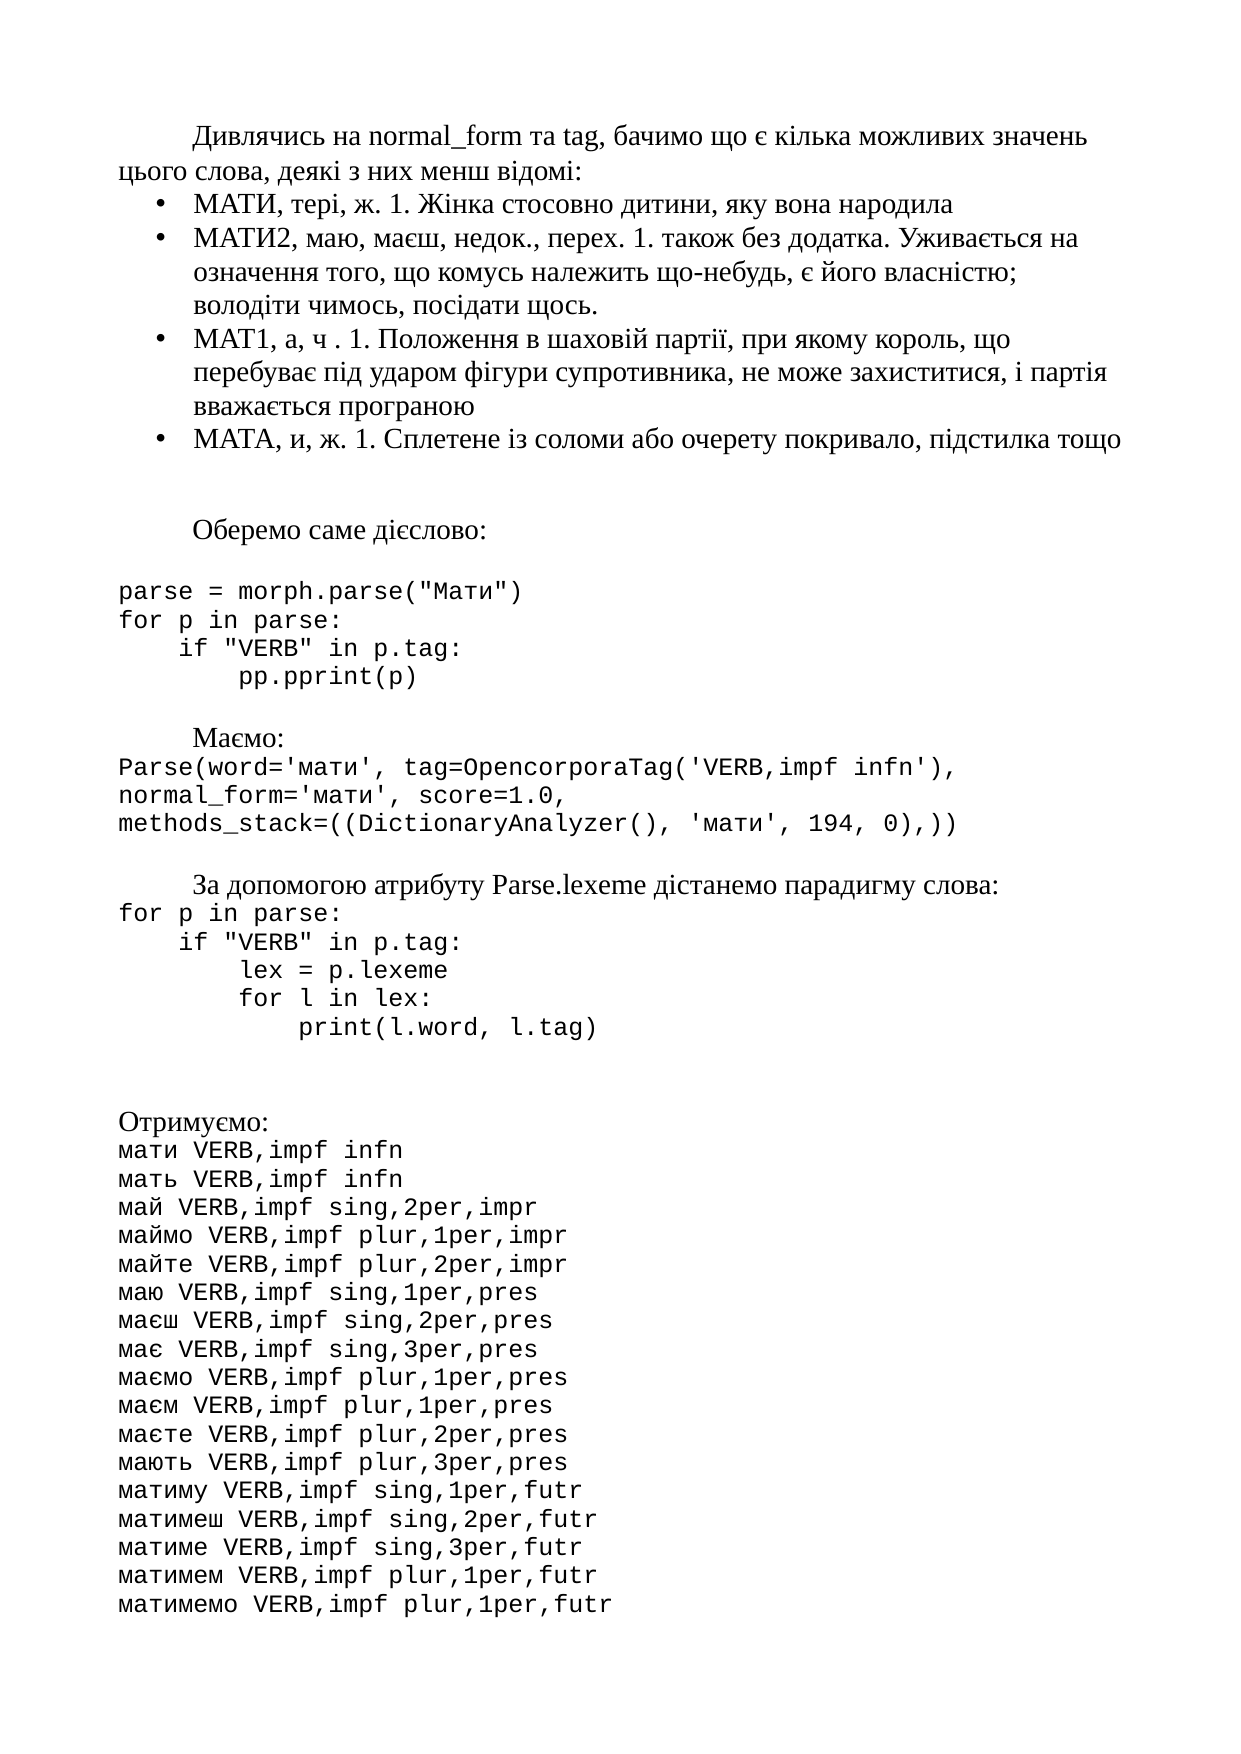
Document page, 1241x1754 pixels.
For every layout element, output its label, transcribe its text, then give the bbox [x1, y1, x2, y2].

text мати VERB,impf infn [118, 1138, 1122, 1166]
text матимемо VERB,impf plur,1per,futr [118, 1591, 1122, 1620]
text for l in lex: [118, 986, 1122, 1014]
text маємо VERB,impf plur,1per,pres [118, 1365, 1122, 1393]
text маєш VERB,impf sing,2per,pres [118, 1308, 1122, 1336]
text маймо VERB,impf plur,1per,impr [118, 1223, 1122, 1251]
text for p in parse: [118, 607, 1122, 636]
text маєте VERB,impf plur,2per,pres [118, 1421, 1122, 1450]
text lex = p.lexeme [118, 958, 1122, 986]
list МАТ1, а, ч . 1. Положення в шаховій партії, при якому король, що перебуває під ударом фігури супротивника, не може захиститися, і партія вважається програною [156, 321, 1122, 422]
text мать VERB,impf infn [118, 1166, 1122, 1195]
list МАТИ, тері, ж. 1. Жінка стосовно дитини, яку вона народила [156, 186, 1122, 220]
text pp.pprint(p) [118, 664, 1122, 692]
text матиму VERB,impf sing,1per,futr [118, 1478, 1122, 1506]
text Отримуємо: [118, 1104, 1122, 1138]
list МАТА, и, ж. 1. Сплетене із соломи або очерету покривало, підстилка тощо [156, 422, 1122, 455]
text if "VERB" in p.tag: [118, 929, 1122, 958]
text має VERB,impf sing,3per,pres [118, 1336, 1122, 1365]
text матиме VERB,impf sing,3per,futr [118, 1535, 1122, 1563]
text Маємо: [118, 721, 1122, 754]
text Оберемо саме дієслово: [118, 512, 1122, 545]
text print(l.word, l.tag) [118, 1014, 1122, 1043]
text Дивлячись на normal_form та tag, бачимо що є кілька можливих значень цього слова, деякі з них менш відомі: [118, 118, 1122, 186]
list МАТИ2, маю, маєш, недок., перех. 1. також без додатка. Уживається на означення того, що комусь належить що-небудь, є його власністю; володіти чимось, посідати щось. [156, 220, 1122, 321]
text мають VERB,impf plur,3per,pres [118, 1450, 1122, 1478]
text if "VERB" in p.tag: [118, 636, 1122, 664]
text май VERB,impf sing,2per,impr [118, 1195, 1122, 1223]
text маєм VERB,impf plur,1per,pres [118, 1393, 1122, 1421]
text parse = morph.parse("Мати") [118, 579, 1122, 607]
text За допомогою атрибуту Parse.lexeme дістанемо парадигму слова: [118, 867, 1122, 901]
text матимеш VERB,impf sing,2per,futr [118, 1506, 1122, 1535]
text маю VERB,impf sing,1per,pres [118, 1280, 1122, 1308]
text Parse(word='мати', tag=OpencorporaTag('VERB,impf infn'), normal_form='мати', score=1.0, methods_stack=((DictionaryAnalyzer(), 'мати', 194, 0),)) [118, 754, 1122, 839]
text for p in parse: [118, 901, 1122, 929]
text матимем VERB,impf plur,1per,futr [118, 1563, 1122, 1591]
text майте VERB,impf plur,2per,impr [118, 1251, 1122, 1280]
